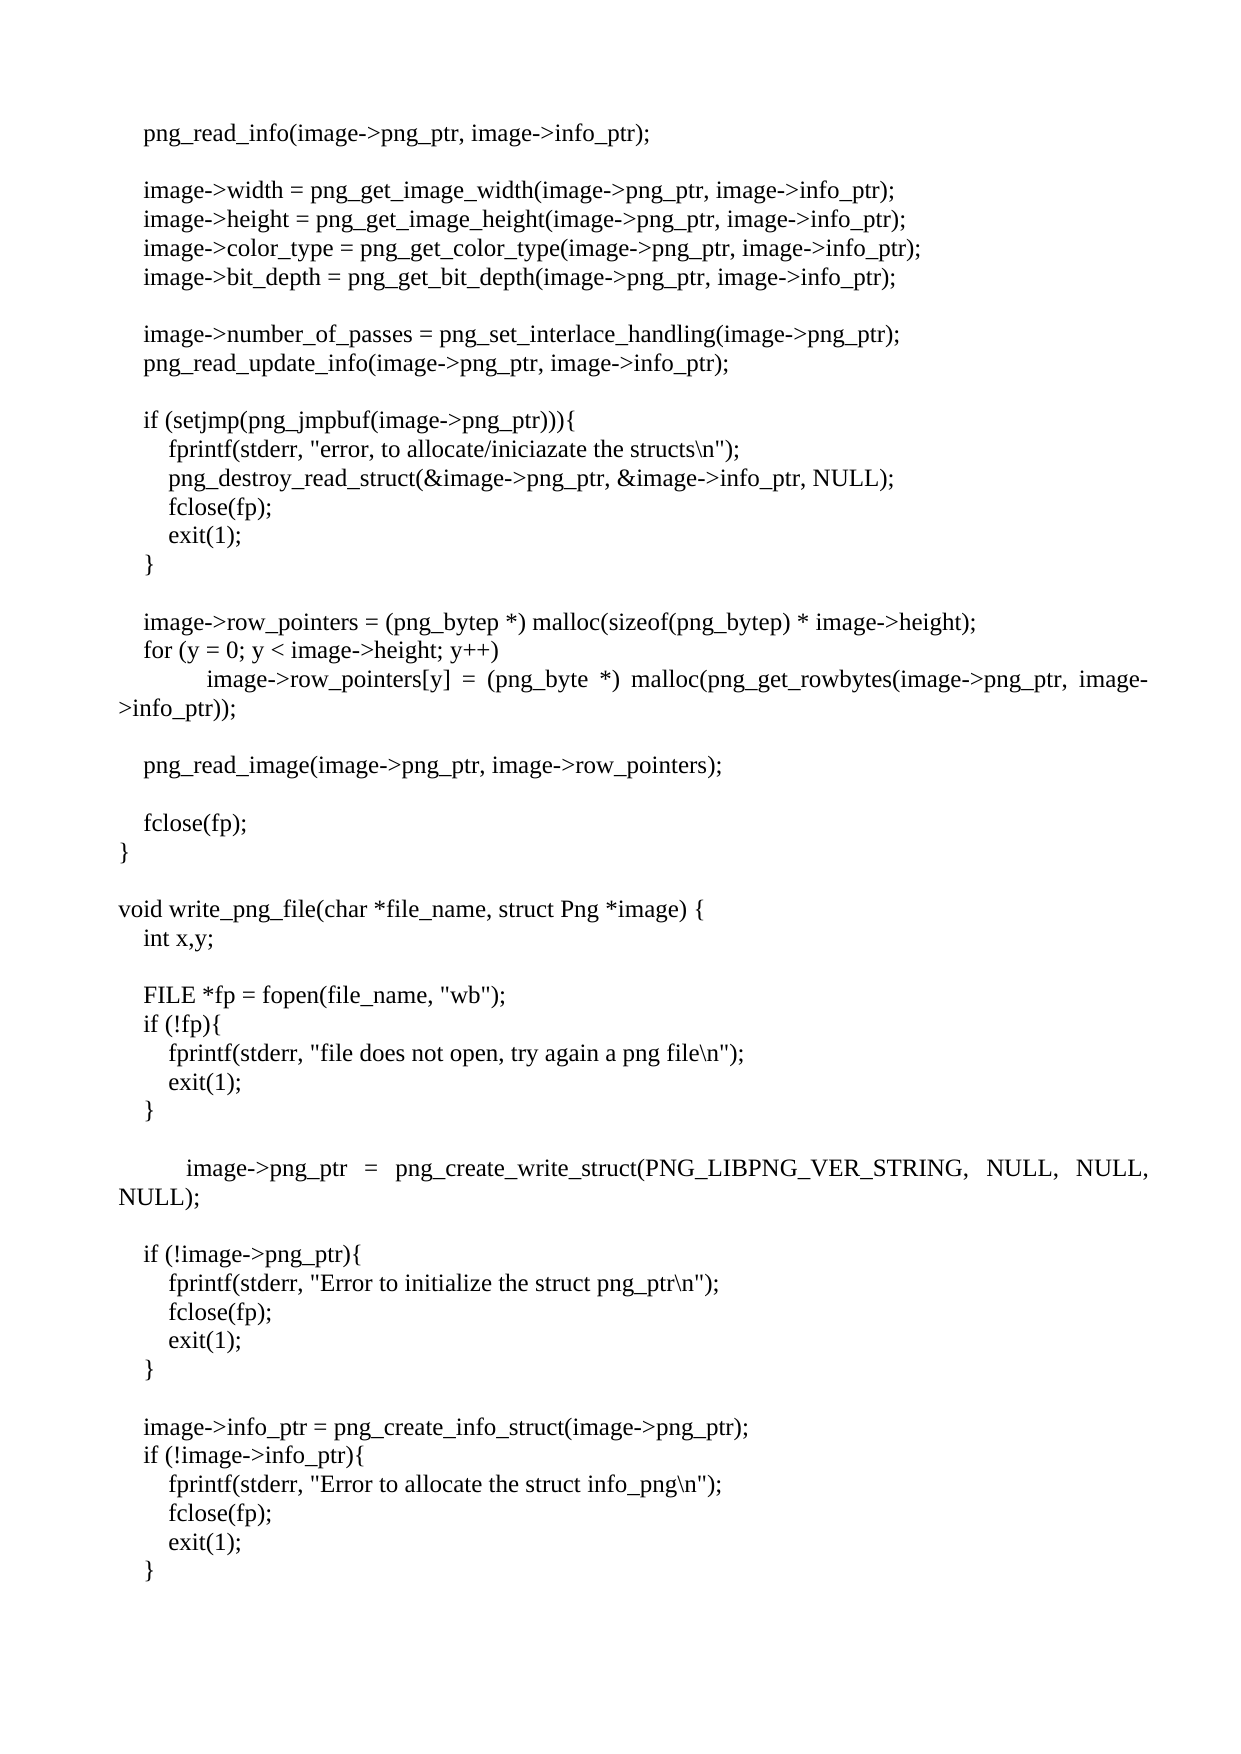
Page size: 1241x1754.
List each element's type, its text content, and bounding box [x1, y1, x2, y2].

text fclose(fp); [118, 1498, 1149, 1527]
text fclose(fp); [118, 1297, 1149, 1326]
text exit(1); [118, 1326, 1149, 1354]
text } [118, 1096, 1149, 1124]
text image->width = png_get_image_width(image->png_ptr, image->info_ptr); [118, 176, 1149, 204]
text png_read_info(image->png_ptr, image->info_ptr); [118, 118, 1149, 147]
text } [118, 1354, 1149, 1383]
text exit(1); [118, 1067, 1149, 1096]
text int x,y; [118, 923, 1149, 952]
text fprintf(stderr, "Error to allocate the struct info_png\n"); [118, 1469, 1149, 1498]
text image->height = png_get_image_height(image->png_ptr, image->info_ptr); [118, 204, 1149, 233]
text png_destroy_read_struct(&image->png_ptr, &image->info_ptr, NULL); [118, 463, 1149, 492]
text fprintf(stderr, "Error to initialize the struct png_ptr\n"); [118, 1268, 1149, 1297]
text } [118, 837, 1149, 866]
text exit(1); [118, 521, 1149, 549]
text if (setjmp(png_jmpbuf(image->png_ptr))){ [118, 406, 1149, 434]
text if (!fp){ [118, 1009, 1149, 1038]
text if (!image->png_ptr){ [118, 1239, 1149, 1268]
text png_read_image(image->png_ptr, image->row_pointers); [118, 751, 1149, 779]
text if (!image->info_ptr){ [118, 1441, 1149, 1469]
text } [118, 549, 1149, 578]
text fprintf(stderr, "file does not open, try again a png file\n"); [118, 1038, 1149, 1067]
text fclose(fp); [118, 808, 1149, 837]
text image->bit_depth = png_get_bit_depth(image->png_ptr, image->info_ptr); [118, 262, 1149, 291]
text void write_png_file(char *file_name, struct Png *image) { [118, 894, 1149, 923]
text } [118, 1556, 1149, 1584]
text image->row_pointers = (png_bytep *) malloc(sizeof(png_bytep) * image->height); [118, 607, 1149, 636]
text image->info_ptr = png_create_info_struct(image->png_ptr); [118, 1412, 1149, 1441]
text image->number_of_passes = png_set_interlace_handling(image->png_ptr); [118, 319, 1149, 348]
text image->color_type = png_get_color_type(image->png_ptr, image->info_ptr); [118, 233, 1149, 262]
text png_read_update_info(image->png_ptr, image->info_ptr); [118, 348, 1149, 377]
text image->png_ptr = png_create_write_struct(PNG_LIBPNG_VER_STRING, NULL, NULL, NULL); [118, 1153, 1149, 1211]
text FILE *fp = fopen(file_name, "wb"); [118, 981, 1149, 1009]
text image->row_pointers[y] = (png_byte *) malloc(png_get_rowbytes(image->png_ptr, image->info_ptr)); [118, 664, 1149, 722]
text for (y = 0; y < image->height; y++) [118, 636, 1149, 664]
text fprintf(stderr, "error, to allocate/iniciazate the structs\n"); [118, 434, 1149, 463]
text exit(1); [118, 1527, 1149, 1556]
text fclose(fp); [118, 492, 1149, 521]
